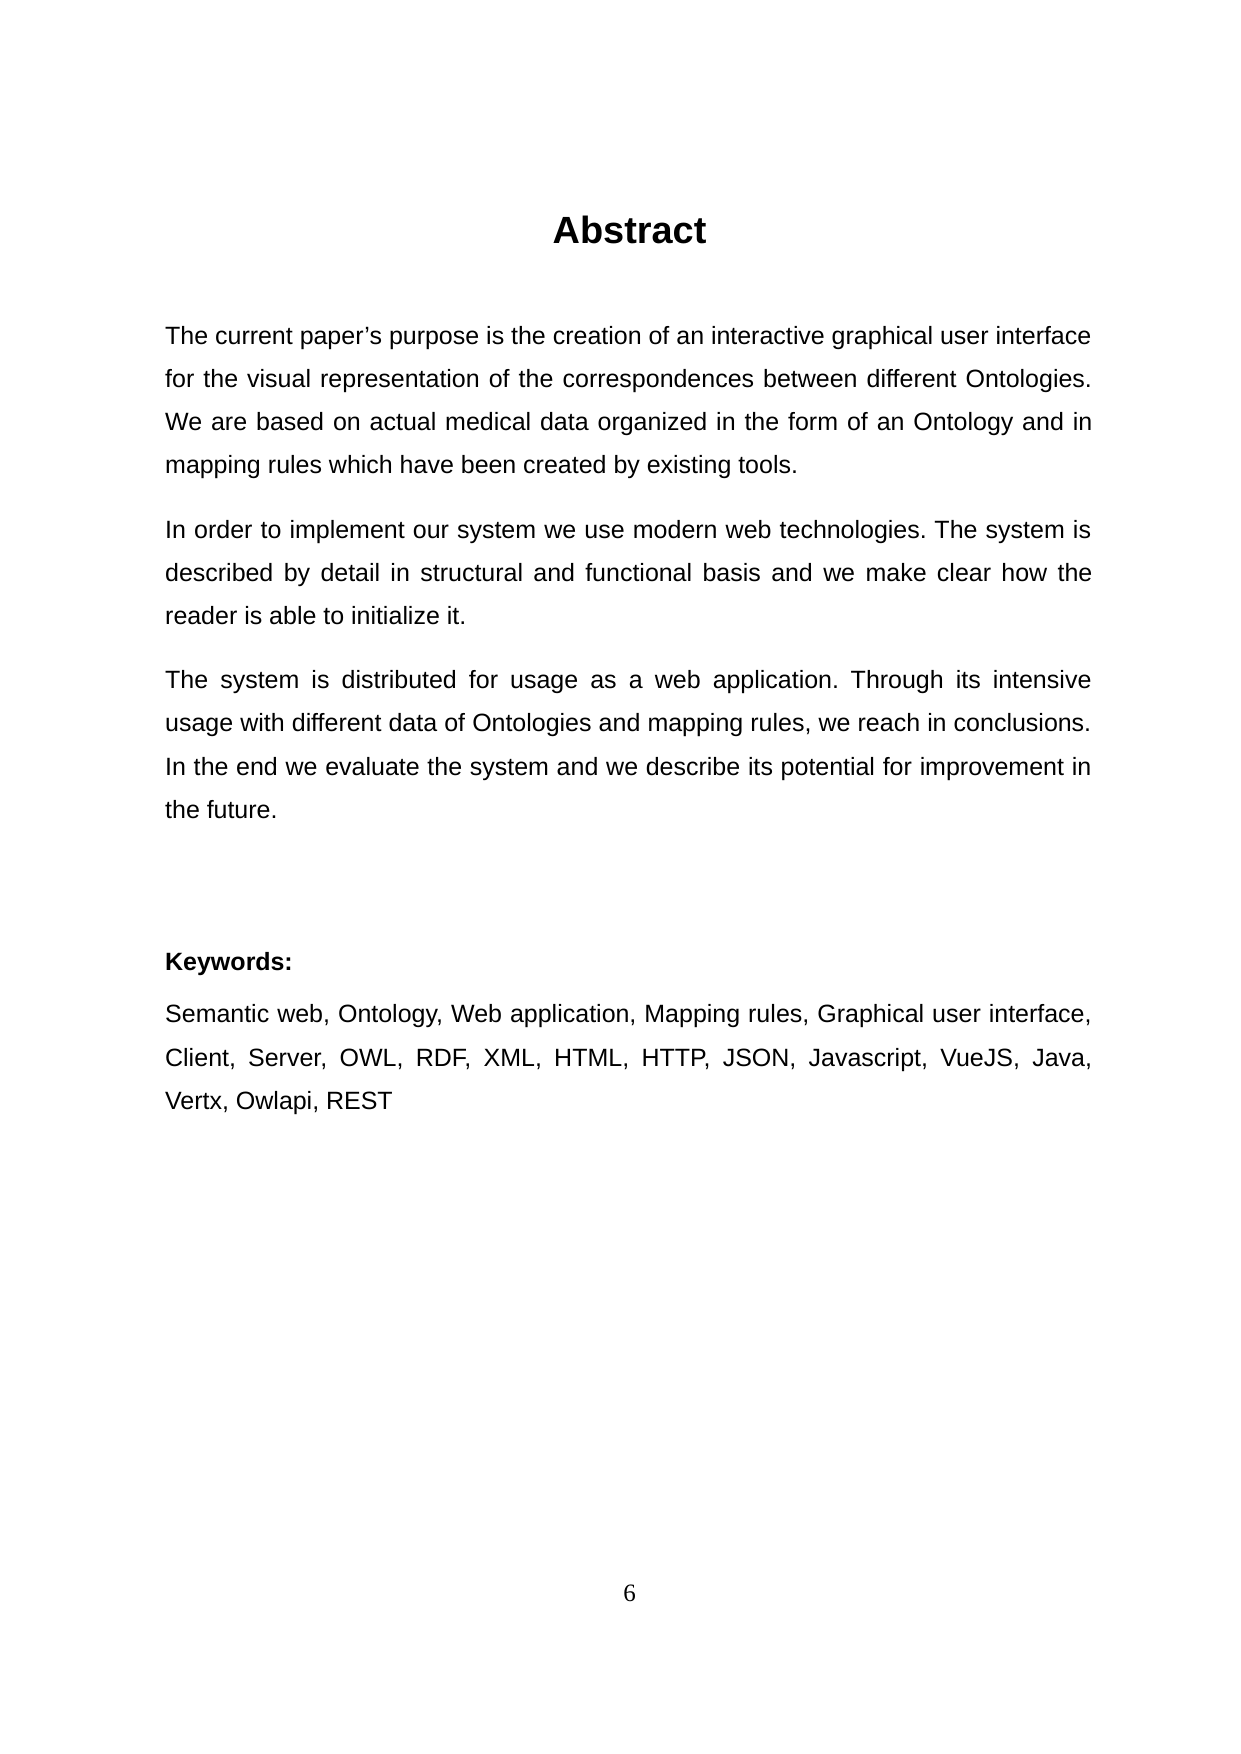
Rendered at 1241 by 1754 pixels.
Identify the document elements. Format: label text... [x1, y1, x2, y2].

text In order to implement our system we use modern web technologies. The system is described by detail in structural and functional basis and we make clear how the reader is able to initialize it. [165, 515, 1093, 630]
subtitle Abstract [165, 208, 1093, 251]
text Keywords: [165, 947, 1093, 976]
text The system is distributed for usage as a web application. Through its intensive usage with different data of Ontologies and mapping rules, we reach in conclusions. In the end we evaluate the system and we describe its potential for improvement in the future. [165, 665, 1093, 823]
text The current paper’s purpose is the creation of an interactive graphical user interface for the visual representation of the correspondences between different Ontologies. We are based on actual medical data organized in the form of an Ontology and in mapping rules which have been created by existing tools. [165, 321, 1093, 479]
text Semantic web, Ontology, Web application, Mapping rules, Graphical user interface, Client, Server, OWL, RDF, XML, HTML, HTTP, JSON, Javascript, VueJS, Java, Vertx, Owlapi, REST [165, 999, 1093, 1114]
